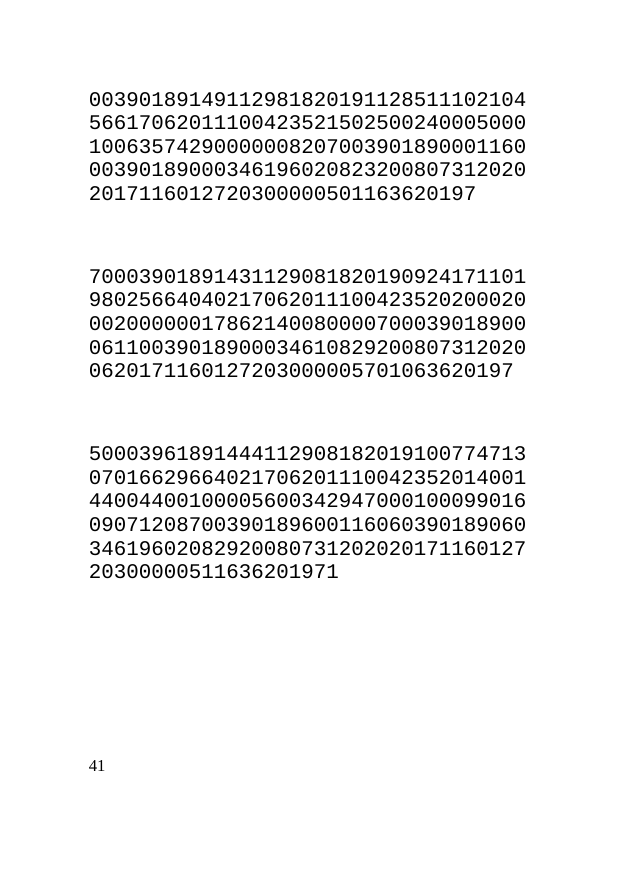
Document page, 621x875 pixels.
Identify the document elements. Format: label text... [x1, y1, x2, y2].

text 500039618914441129081820191007747130701662966402170620111004235201400144004400100005600342947000100099016090712087003901896001160603901890603461960208292008073120202017116012720300000511636201971 [88, 443, 532, 585]
text 003901891491129818201911285111021045661706201110042352150250024000500010063574290000008207003901890001160003901890003461960208232008073120202017116012720300000501163620197 [88, 88, 532, 207]
text 700039018914311290818201909241711019802566404021706201110042352020002000200000017862140080000700039018900061100390189000346108292008073120200620171160127203000005701063620197 [88, 266, 532, 384]
